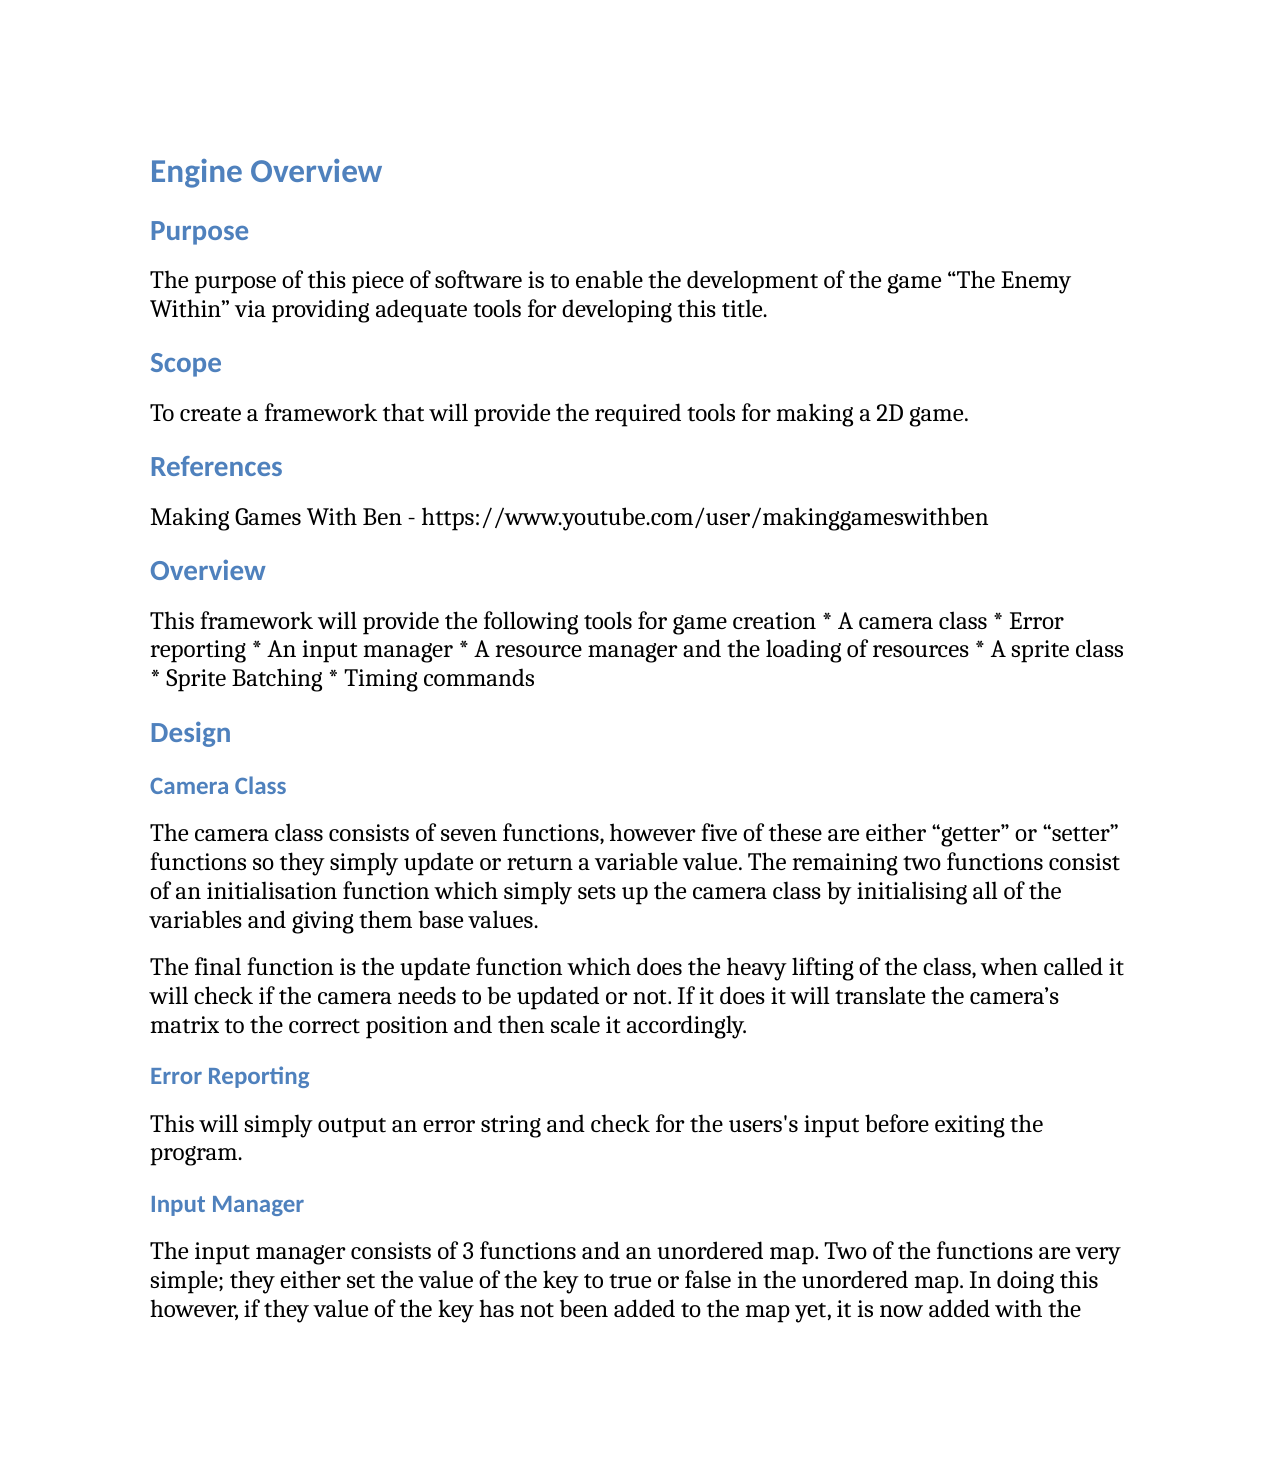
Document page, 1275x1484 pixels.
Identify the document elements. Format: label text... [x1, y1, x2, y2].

text The final function is the update function which does the heavy lifting of the class, when called it will check if the camera needs to be updated or not. If it does it will translate the camera’s matrix to the correct position and then scale it accordingly. [150, 953, 1125, 1039]
subtitle Purpose [150, 212, 1125, 247]
text The input manager consists of 3 functions and an unordered map. Two of the functions are very simple; they either set the value of the key to true or false in the unordered map. In doing this however, if they value of the key has not been added to the map yet, it is now added with the [150, 1237, 1125, 1323]
subtitle Scope [150, 344, 1125, 380]
text Making Games With Ben - https://www.youtube.com/user/makinggameswithben [150, 503, 1125, 531]
text The camera class consists of seven functions, however five of these are either “getter” or “setter” functions so they simply update or return a variable value. The remaining two functions consist of an initialisation function which simply sets up the camera class by initialising all of the variables and giving them base values. [150, 819, 1125, 934]
text The purpose of this piece of software is to enable the development of the game “The Enemy Within” via providing adequate tools for developing this title. [150, 266, 1125, 323]
subtitle Camera Class [150, 770, 1125, 801]
text This will simply output an error string and check for the users's input before exiting the program. [150, 1109, 1125, 1167]
subtitle Input Manager [150, 1188, 1125, 1218]
subtitle Error Reporting [150, 1060, 1125, 1091]
text To create a framework that will provide the required tools for making a 2D game. [150, 399, 1125, 427]
subtitle Overview [150, 552, 1125, 588]
text This framework will provide the following tools for game creation * A camera class * Error reporting * An input manager * A resource manager and the loading of resources * A sprite class * Sprite Batching * Timing commands [150, 607, 1125, 693]
subtitle Engine Overview [150, 150, 1125, 191]
subtitle References [150, 448, 1125, 484]
subtitle Design [150, 714, 1125, 749]
